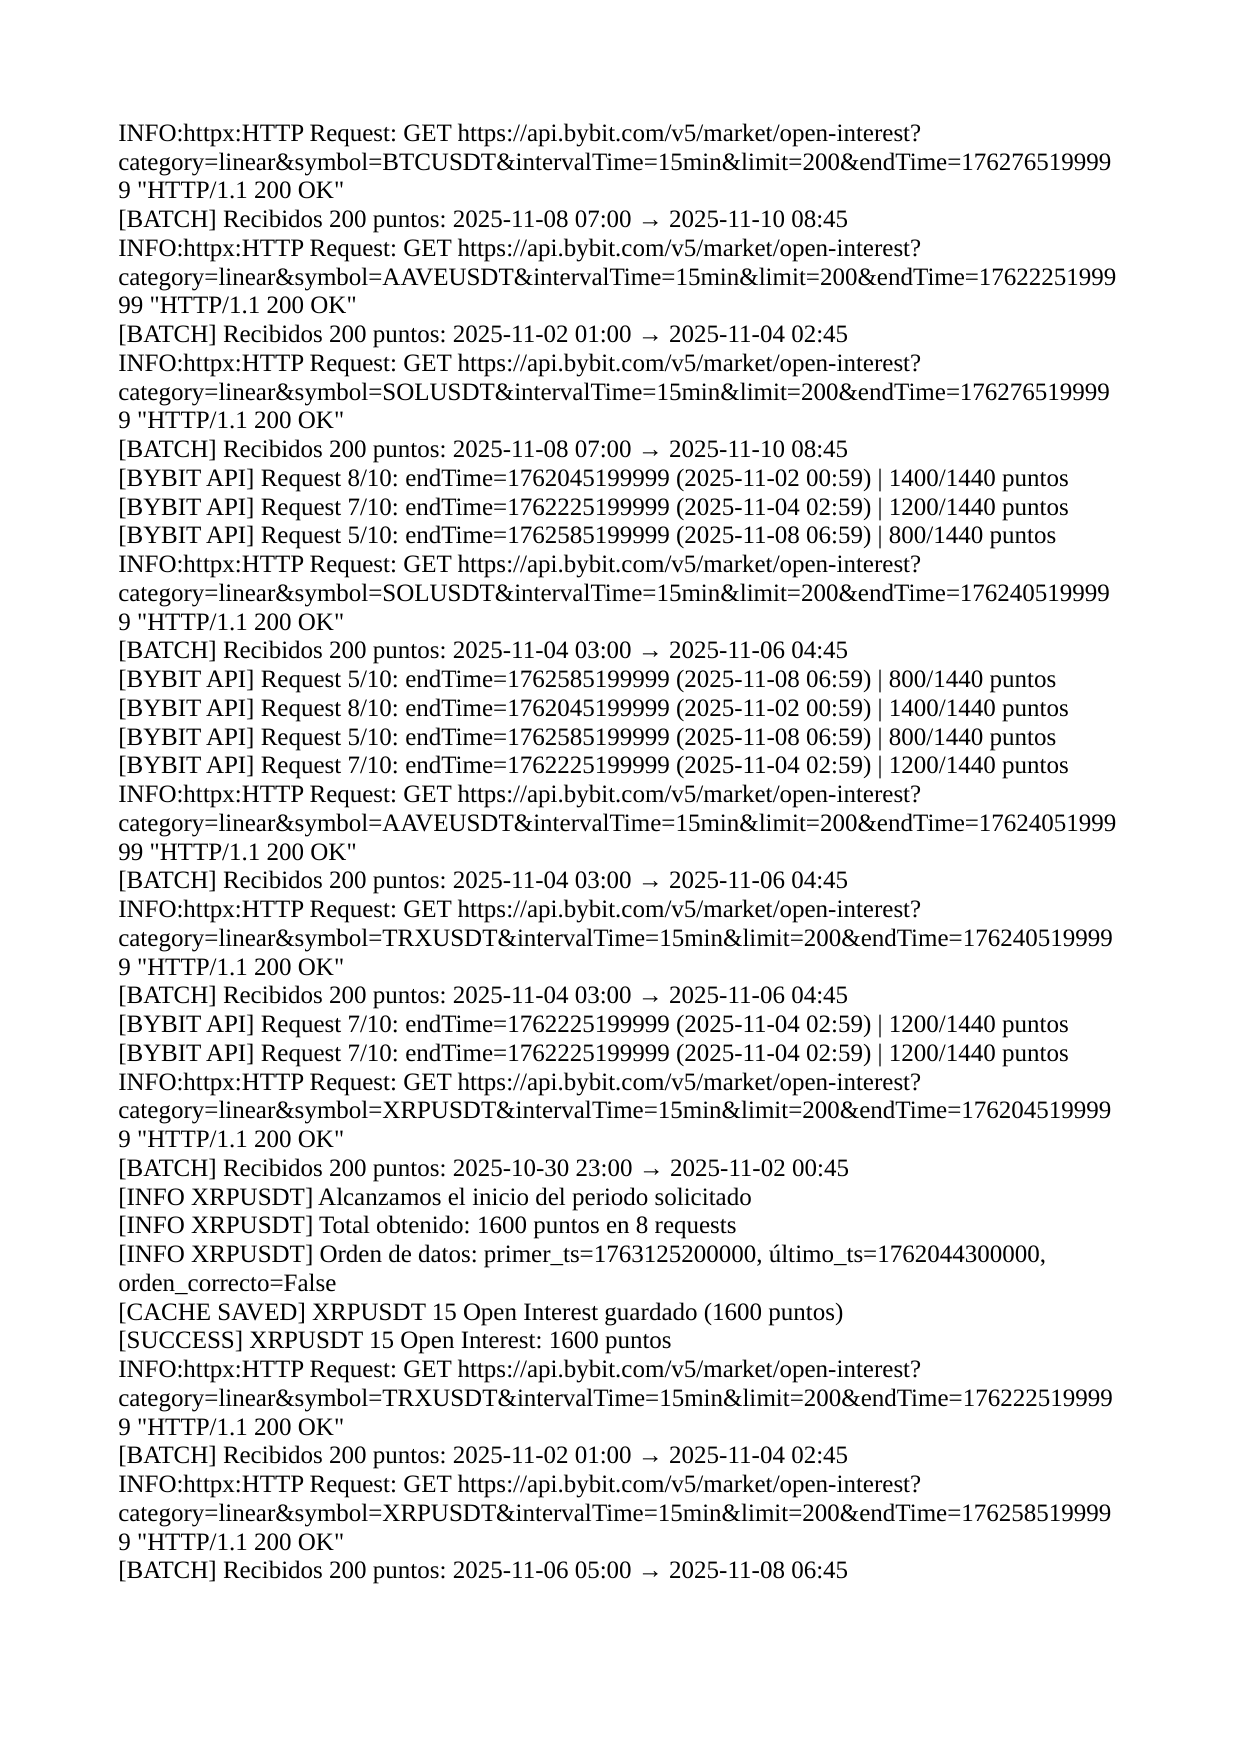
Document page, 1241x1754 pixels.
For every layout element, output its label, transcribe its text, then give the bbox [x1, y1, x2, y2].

text INFO:httpx:HTTP Request: GET https://api.bybit.com/v5/market/open-interest?category=linear&symbol=TRXUSDT&intervalTime=15min&limit=200&endTime=1762225199999 "HTTP/1.1 200 OK" [118, 1354, 1122, 1441]
text [BYBIT API] Request 5/10: endTime=1762585199999 (2025-11-08 06:59) | 800/1440 puntos [118, 521, 1122, 549]
text [INFO XRPUSDT] Alcanzamos el inicio del periodo solicitado [118, 1182, 1122, 1211]
text INFO:httpx:HTTP Request: GET https://api.bybit.com/v5/market/open-interest?category=linear&symbol=TRXUSDT&intervalTime=15min&limit=200&endTime=1762405199999 "HTTP/1.1 200 OK" [118, 894, 1122, 981]
text [BYBIT API] Request 8/10: endTime=1762045199999 (2025-11-02 00:59) | 1400/1440 puntos [118, 693, 1122, 722]
text INFO:httpx:HTTP Request: GET https://api.bybit.com/v5/market/open-interest?category=linear&symbol=SOLUSDT&intervalTime=15min&limit=200&endTime=1762765199999 "HTTP/1.1 200 OK" [118, 348, 1122, 434]
text [BYBIT API] Request 7/10: endTime=1762225199999 (2025-11-04 02:59) | 1200/1440 puntos [118, 492, 1122, 521]
text INFO:httpx:HTTP Request: GET https://api.bybit.com/v5/market/open-interest?category=linear&symbol=XRPUSDT&intervalTime=15min&limit=200&endTime=1762045199999 "HTTP/1.1 200 OK" [118, 1067, 1122, 1153]
text INFO:httpx:HTTP Request: GET https://api.bybit.com/v5/market/open-interest?category=linear&symbol=AAVEUSDT&intervalTime=15min&limit=200&endTime=1762405199999 "HTTP/1.1 200 OK" [118, 779, 1122, 866]
text [BYBIT API] Request 5/10: endTime=1762585199999 (2025-11-08 06:59) | 800/1440 puntos [118, 722, 1122, 751]
text [BYBIT API] Request 7/10: endTime=1762225199999 (2025-11-04 02:59) | 1200/1440 puntos [118, 1038, 1122, 1067]
text [BATCH] Recibidos 200 puntos: 2025-11-02 01:00 → 2025-11-04 02:45 [118, 319, 1122, 348]
text [BATCH] Recibidos 200 puntos: 2025-11-06 05:00 → 2025-11-08 06:45 [118, 1556, 1122, 1584]
text [BATCH] Recibidos 200 puntos: 2025-10-30 23:00 → 2025-11-02 00:45 [118, 1153, 1122, 1182]
text [BATCH] Recibidos 200 puntos: 2025-11-04 03:00 → 2025-11-06 04:45 [118, 981, 1122, 1009]
text INFO:httpx:HTTP Request: GET https://api.bybit.com/v5/market/open-interest?category=linear&symbol=AAVEUSDT&intervalTime=15min&limit=200&endTime=1762225199999 "HTTP/1.1 200 OK" [118, 233, 1122, 319]
text [BYBIT API] Request 7/10: endTime=1762225199999 (2025-11-04 02:59) | 1200/1440 puntos [118, 1009, 1122, 1038]
text [INFO XRPUSDT] Total obtenido: 1600 puntos en 8 requests [118, 1211, 1122, 1239]
text [BATCH] Recibidos 200 puntos: 2025-11-04 03:00 → 2025-11-06 04:45 [118, 866, 1122, 894]
text [BATCH] Recibidos 200 puntos: 2025-11-02 01:00 → 2025-11-04 02:45 [118, 1441, 1122, 1469]
text INFO:httpx:HTTP Request: GET https://api.bybit.com/v5/market/open-interest?category=linear&symbol=XRPUSDT&intervalTime=15min&limit=200&endTime=1762585199999 "HTTP/1.1 200 OK" [118, 1469, 1122, 1556]
text [BYBIT API] Request 7/10: endTime=1762225199999 (2025-11-04 02:59) | 1200/1440 puntos [118, 751, 1122, 779]
text [BATCH] Recibidos 200 puntos: 2025-11-04 03:00 → 2025-11-06 04:45 [118, 636, 1122, 664]
text [CACHE SAVED] XRPUSDT 15 Open Interest guardado (1600 puntos) [118, 1297, 1122, 1326]
text [BATCH] Recibidos 200 puntos: 2025-11-08 07:00 → 2025-11-10 08:45 [118, 434, 1122, 463]
text INFO:httpx:HTTP Request: GET https://api.bybit.com/v5/market/open-interest?category=linear&symbol=BTCUSDT&intervalTime=15min&limit=200&endTime=1762765199999 "HTTP/1.1 200 OK" [118, 118, 1122, 204]
text INFO:httpx:HTTP Request: GET https://api.bybit.com/v5/market/open-interest?category=linear&symbol=SOLUSDT&intervalTime=15min&limit=200&endTime=1762405199999 "HTTP/1.1 200 OK" [118, 549, 1122, 636]
text [SUCCESS] XRPUSDT 15 Open Interest: 1600 puntos [118, 1326, 1122, 1354]
text [INFO XRPUSDT] Orden de datos: primer_ts=1763125200000, último_ts=1762044300000, orden_correcto=False [118, 1239, 1122, 1297]
text [BYBIT API] Request 5/10: endTime=1762585199999 (2025-11-08 06:59) | 800/1440 puntos [118, 664, 1122, 693]
text [BYBIT API] Request 8/10: endTime=1762045199999 (2025-11-02 00:59) | 1400/1440 puntos [118, 463, 1122, 492]
text [BATCH] Recibidos 200 puntos: 2025-11-08 07:00 → 2025-11-10 08:45 [118, 204, 1122, 233]
